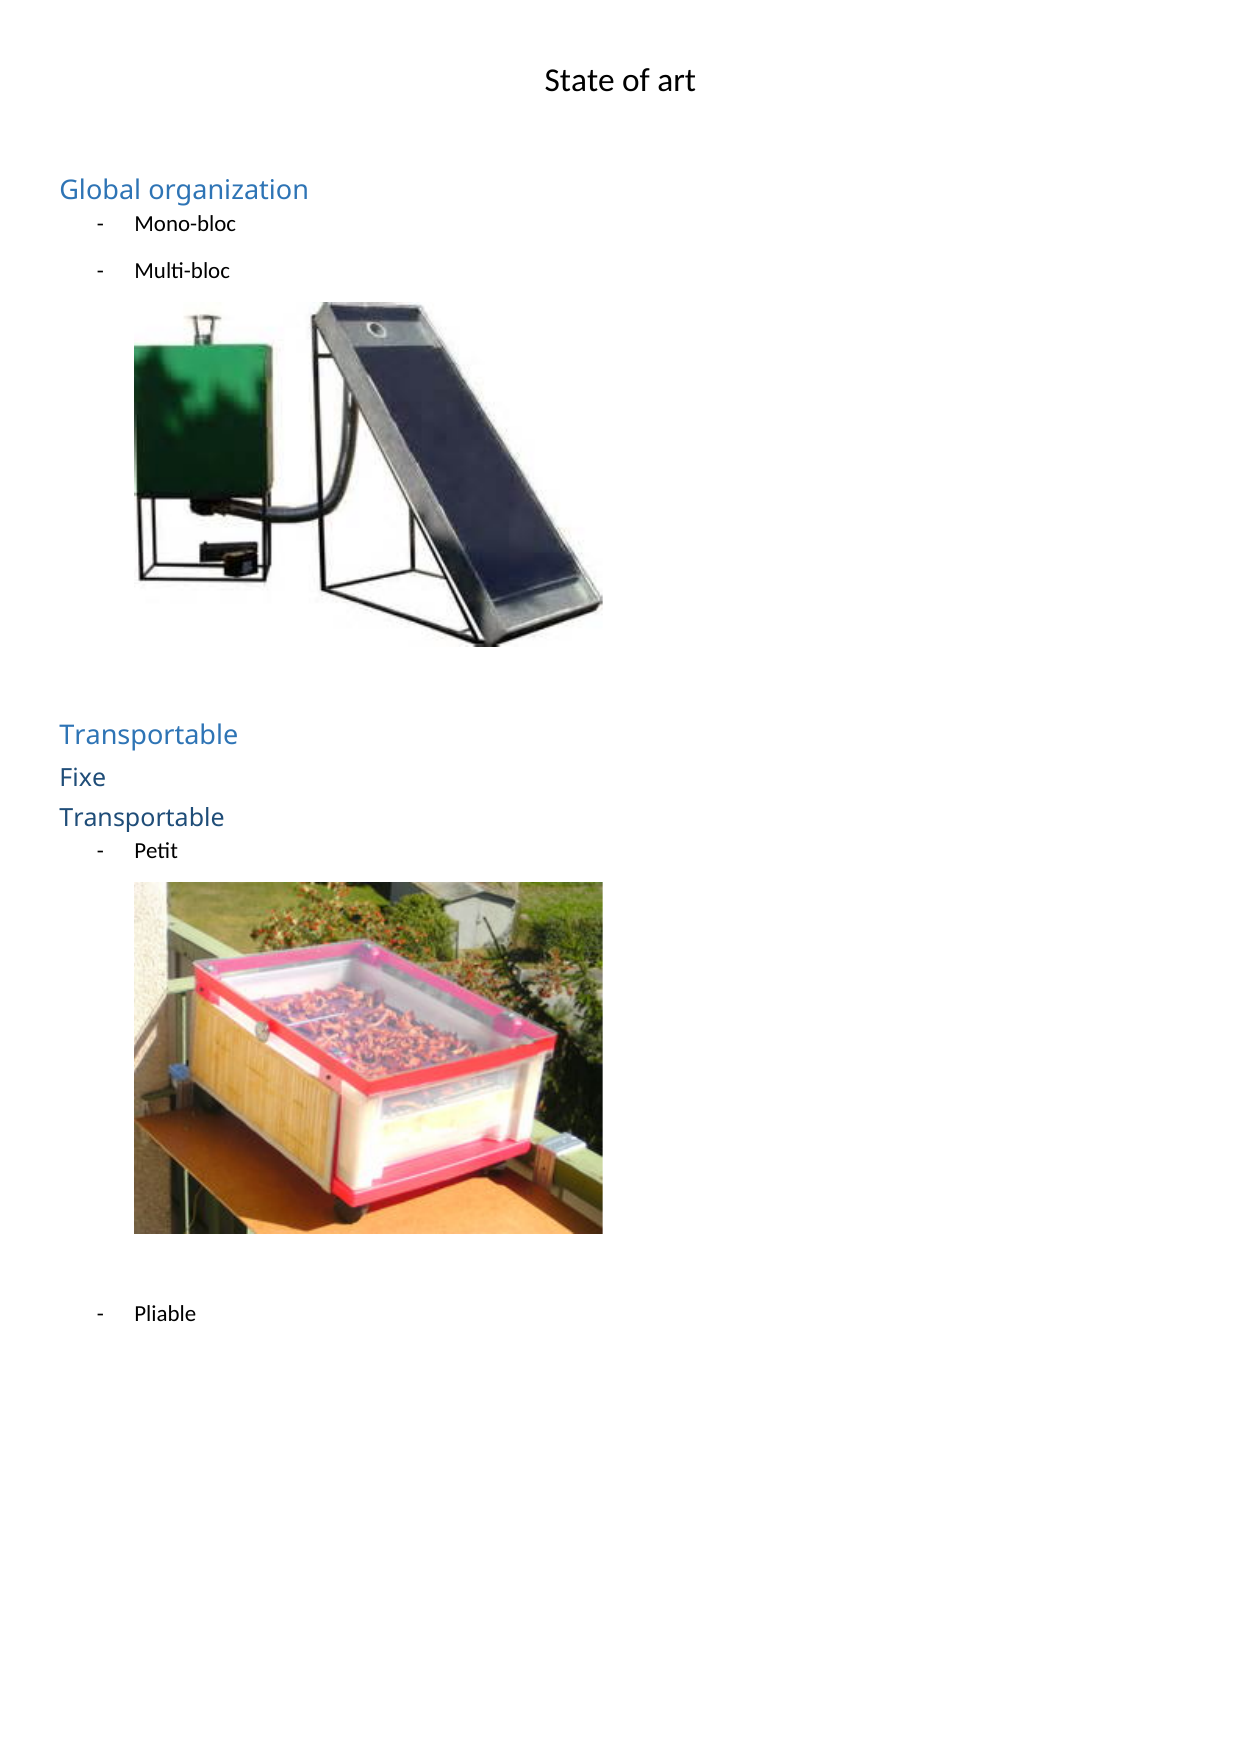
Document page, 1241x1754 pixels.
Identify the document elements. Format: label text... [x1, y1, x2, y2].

subtitle Transportable [59, 716, 1181, 752]
subtitle Global organization [59, 170, 1181, 207]
list Multi-bloc [97, 256, 1181, 284]
list Petit [97, 836, 1181, 864]
list Mono-bloc [97, 209, 1181, 237]
list Pliable [97, 1299, 1181, 1327]
subtitle Fixe [59, 759, 1181, 793]
text State of art [59, 59, 1181, 100]
subtitle Transportable [59, 800, 1181, 834]
